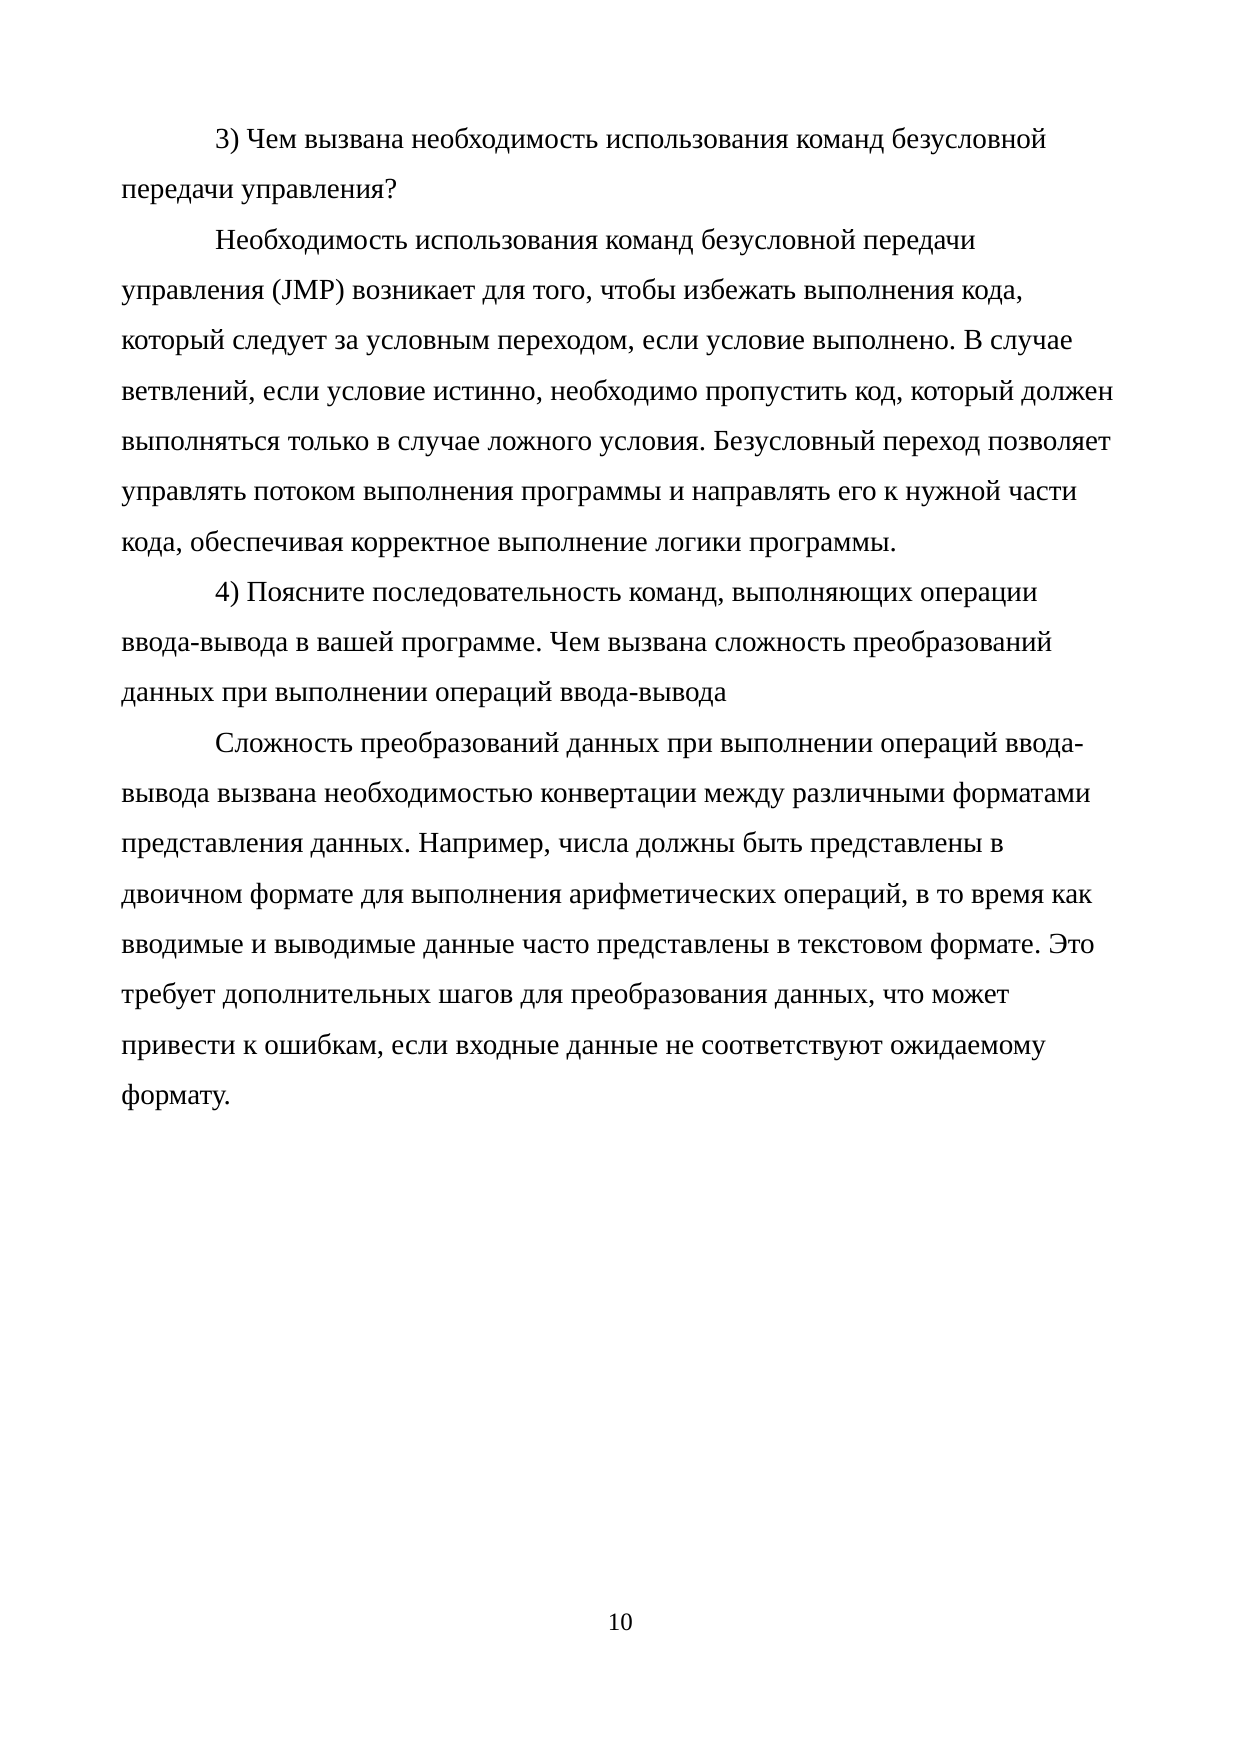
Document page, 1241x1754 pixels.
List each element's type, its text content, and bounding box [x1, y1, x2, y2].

text Необходимость использования команд безусловной передачи управления (JMP) возникает для того, чтобы избежать выполнения кода, который следует за условным переходом, если условие выполнено. В случае ветвлений, если условие истинно, необходимо пропустить код, который должен выполняться только в случае ложного условия. Безусловный переход позволяет управлять потоком выполнения программы и направлять его к нужной части кода, обеспечивая корректное выполнение логики программы. [118, 219, 1122, 557]
text 4) Поясните последовательность команд, выполняющих операции ввода-вывода в вашей программе. Чем вызвана сложность преобразований данных при выполнении операций ввода-вывода [118, 571, 1122, 708]
text 3) Чем вызвана необходимость использования команд безусловной передачи управления? [118, 118, 1122, 205]
text Сложность преобразований данных при выполнении операций ввода-вывода вызвана необходимостью конвертации между различными форматами представления данных. Например, числа должны быть представлены в двоичном формате для выполнения арифметических операций, в то время как вводимые и выводимые данные часто представлены в текстовом формате. Это требует дополнительных шагов для преобразования данных, что может привести к ошибкам, если входные данные не соответствуют ожидаемому формату. [118, 722, 1122, 1114]
